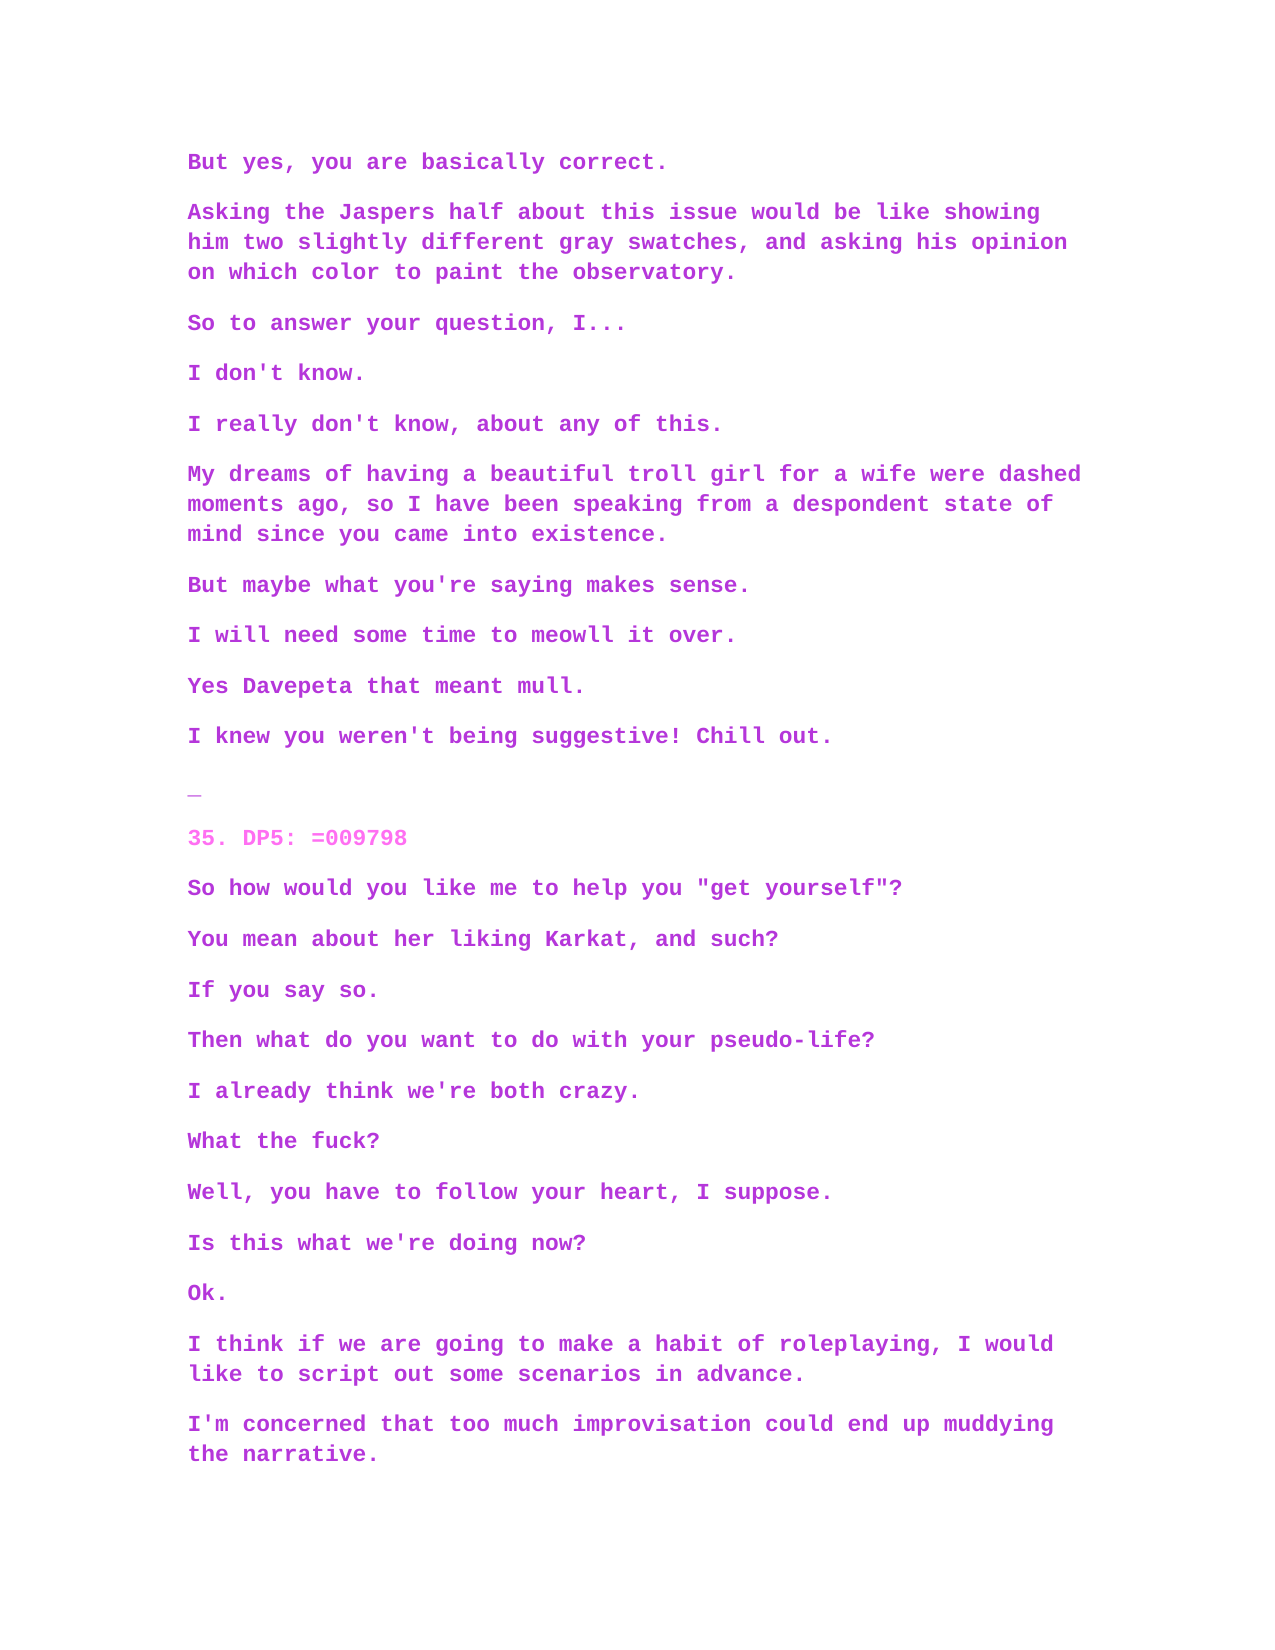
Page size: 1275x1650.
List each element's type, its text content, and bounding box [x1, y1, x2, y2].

text I really don't know, about any of this. [187, 412, 1087, 438]
text Ok. [187, 1282, 1087, 1308]
text What the fuck? [187, 1130, 1087, 1156]
text But maybe what you're saying makes sense. [187, 573, 1087, 599]
text But yes, you are basically correct. [187, 150, 1087, 176]
text I don't know. [187, 361, 1087, 387]
text Well, you have to follow your heart, I suppose. [187, 1180, 1087, 1206]
text Then what do you want to do with your pseudo-life? [187, 1028, 1087, 1054]
text So to answer your question, I... [187, 311, 1087, 337]
text So how would you like me to help you "get yourself"? [187, 877, 1087, 903]
text I'm concerned that too much improvisation could end up muddying the narrative. [187, 1413, 1087, 1468]
text I will need some time to meowll it over. [187, 623, 1087, 649]
text Asking the Jaspers half about this issue would be like showing him two slightly different gray swatches, and asking his opinion on which color to paint the observatory. [187, 201, 1087, 286]
text If you say so. [187, 978, 1087, 1004]
text My dreams of having a beautiful troll girl for a wife were dashed moments ago, so I have been speaking from a despondent state of mind since you came into existence. [187, 463, 1087, 548]
text I already think we're both crazy. [187, 1079, 1087, 1105]
text 35. DP5: =009798 [187, 826, 1087, 852]
text I think if we are going to make a habit of roleplaying, I would like to script out some scenarios in advance. [187, 1332, 1087, 1388]
text I knew you weren't being suggestive! Chill out. [187, 725, 1087, 751]
text You mean about her liking Karkat, and such? [187, 927, 1087, 953]
text Is this what we're doing now? [187, 1231, 1087, 1257]
text Yes Davepeta that meant mull. [187, 674, 1087, 700]
text _ [187, 775, 1087, 801]
